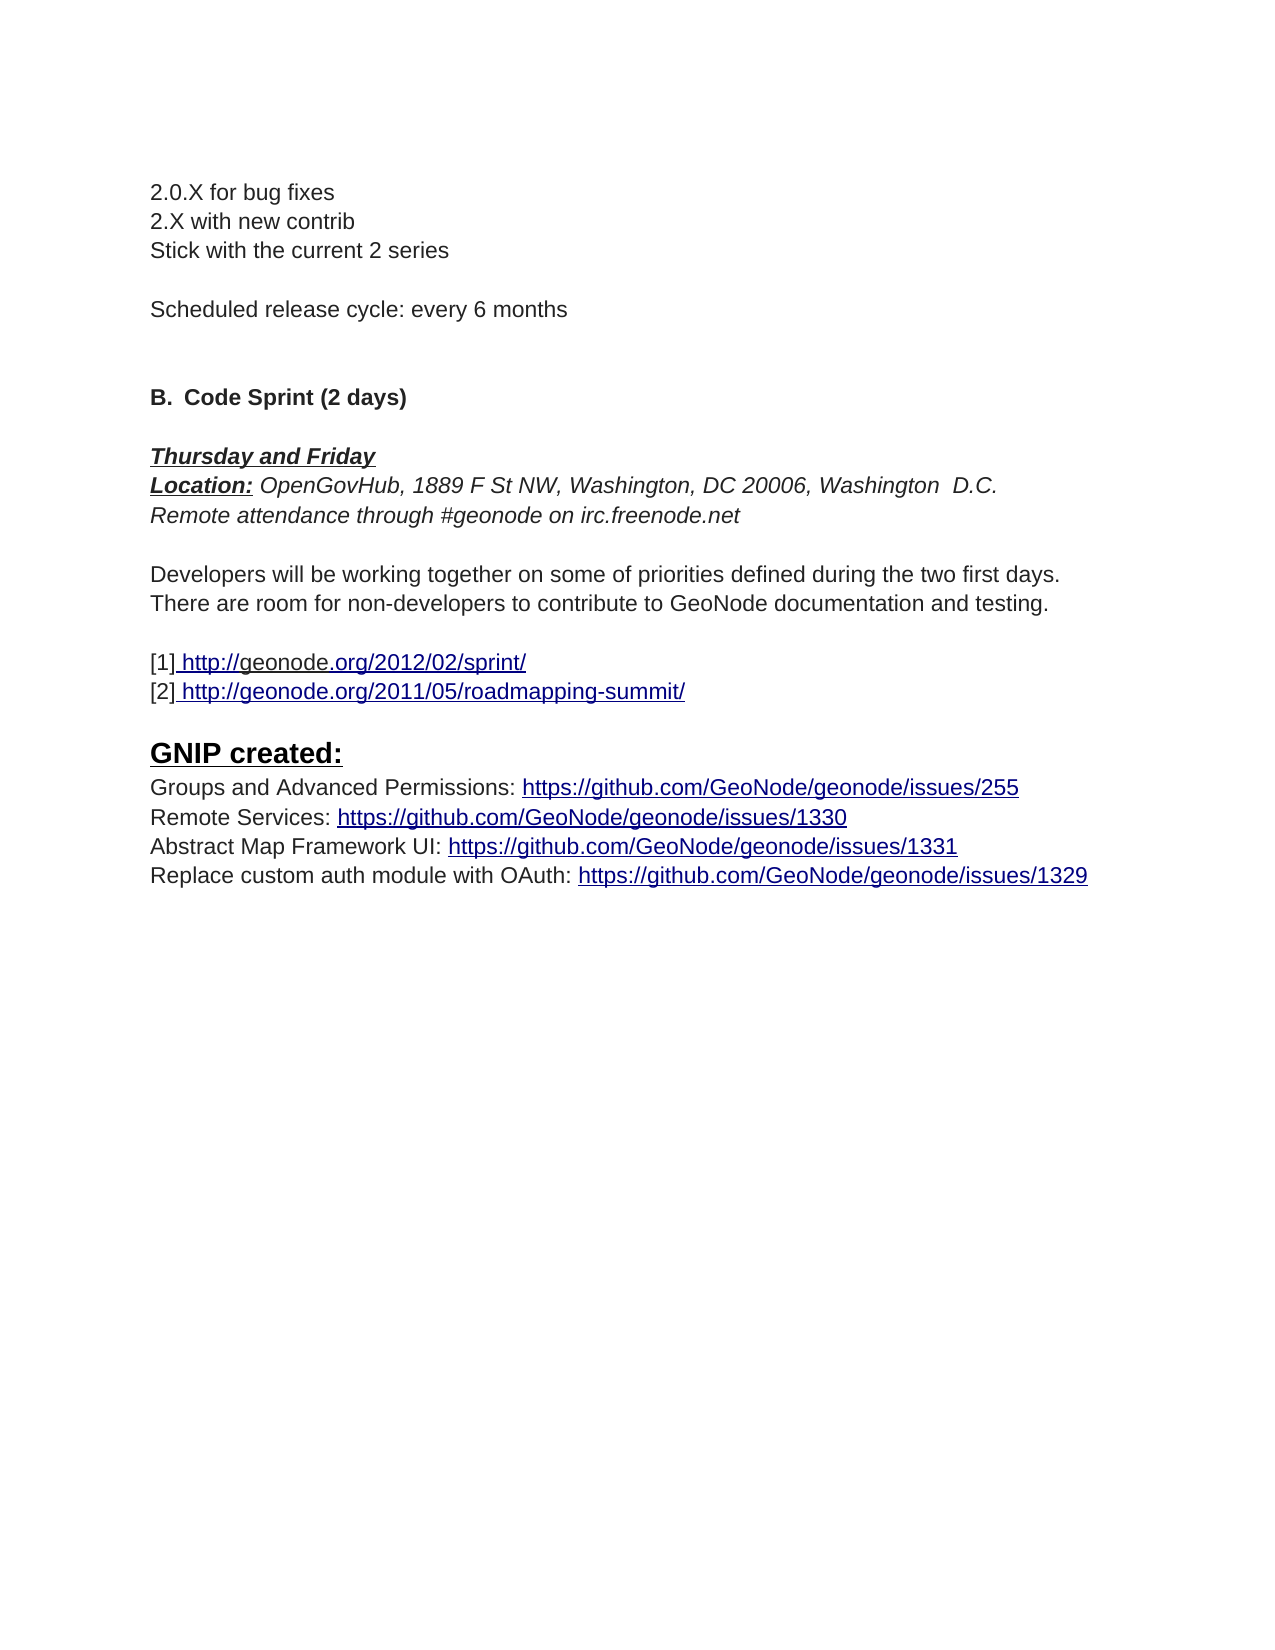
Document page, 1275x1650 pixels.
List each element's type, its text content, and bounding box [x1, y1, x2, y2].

text Remote attendance through #geonode on irc.freenode.net [150, 502, 1125, 528]
text Groups and Advanced Permissions: https://github.com/GeoNode/geonode/issues/255 [150, 775, 1125, 801]
text Stick with the current 2 series [150, 238, 1125, 264]
text B. Code Sprint (2 days) [150, 385, 1125, 411]
text Thursday and Friday [150, 444, 1125, 469]
text Replace custom auth module with OAuth: https://github.com/GeoNode/geonode/issues/1329 [150, 863, 1125, 889]
text Scheduled release cycle: every 6 months [150, 297, 1125, 322]
text 2.0.X for bug fixes [150, 179, 1125, 205]
text Location: OpenGovHub, 1889 F St NW, Washington, DC 20006, Washington D.C. [150, 473, 1125, 499]
text Remote Services: https://github.com/GeoNode/geonode/issues/1330 [150, 804, 1125, 830]
text [1] http://geonode.org/2012/02/sprint/ [150, 649, 1125, 675]
text GNIP created: [150, 737, 1125, 770]
text 2.X with new contrib [150, 209, 1125, 234]
text Abstract Map Framework UI: https://github.com/GeoNode/geonode/issues/1331 [150, 834, 1125, 859]
text [2] http://geonode.org/2011/05/roadmapping-summit/ [150, 679, 1125, 704]
text Developers will be working together on some of priorities defined during the two first days. There are room for non-developers to contribute to GeoNode documentation and testing. [150, 561, 1125, 616]
